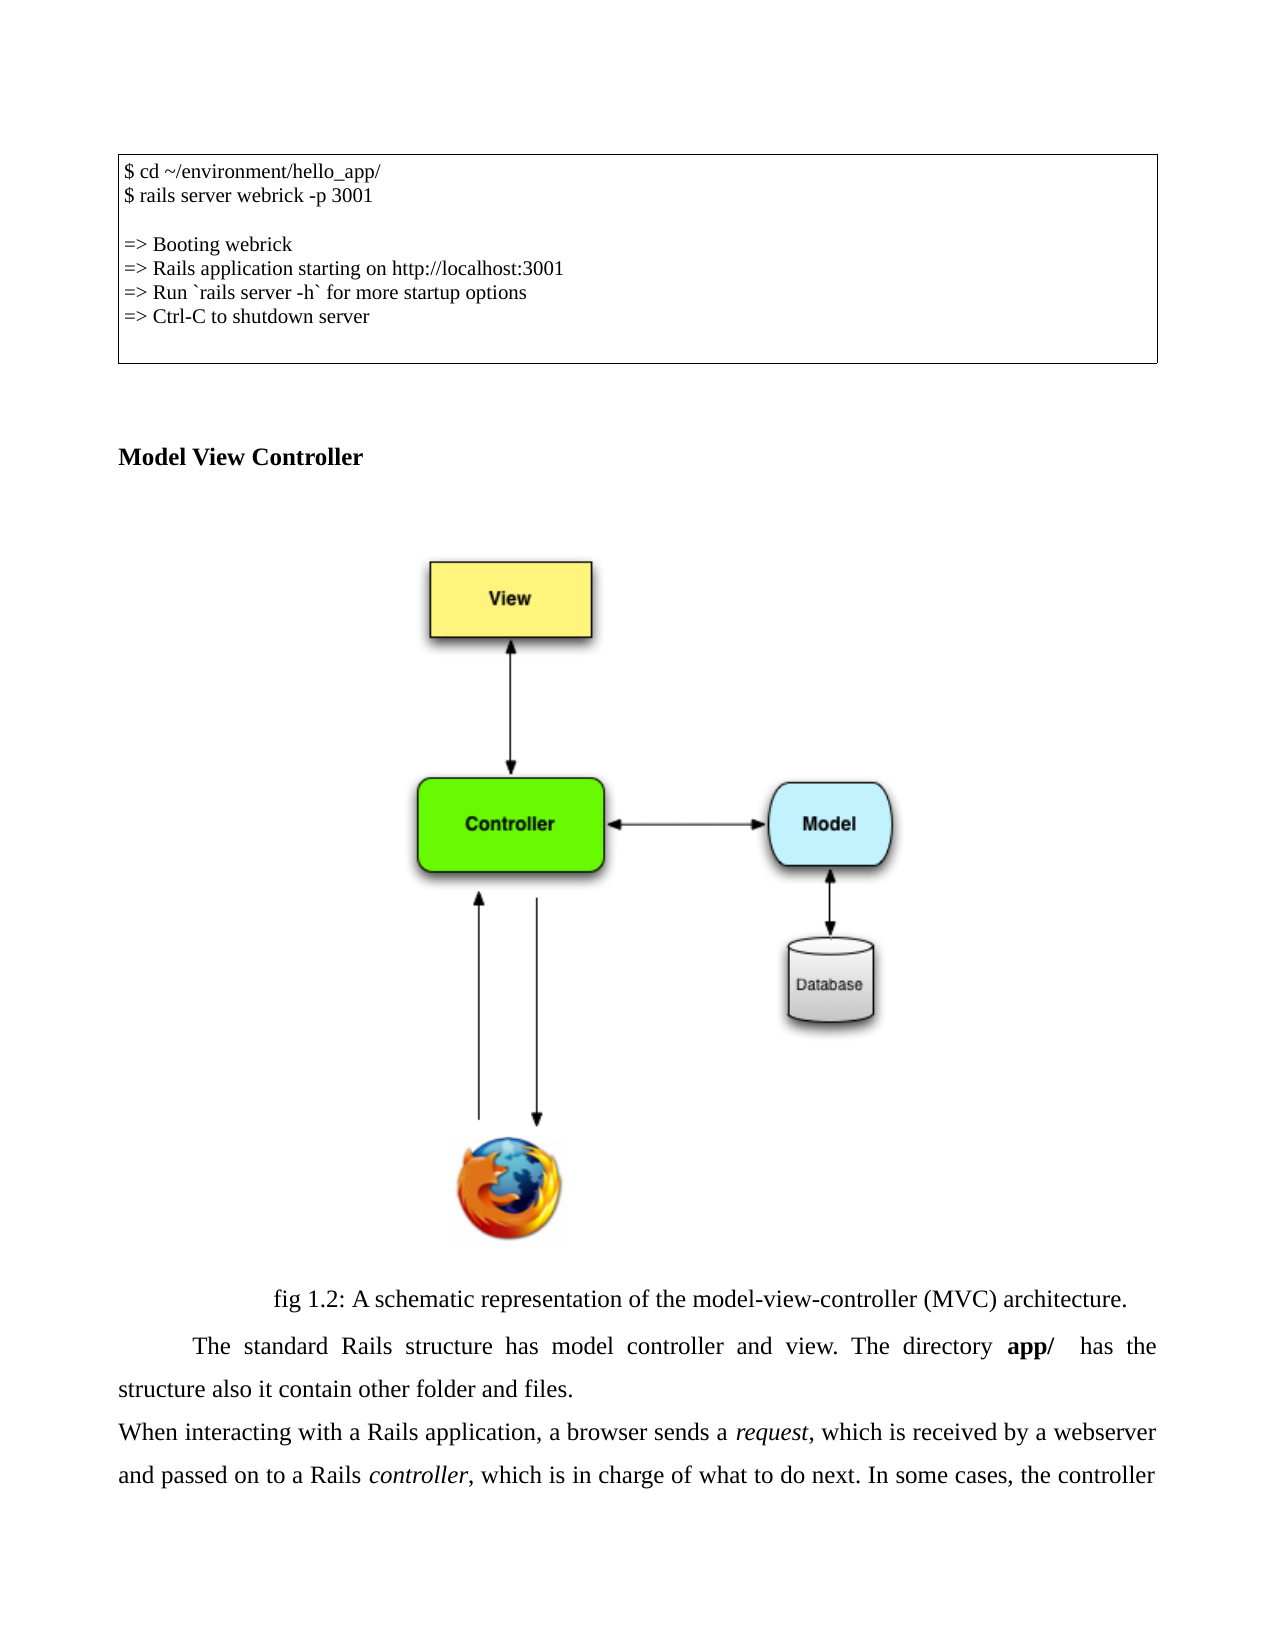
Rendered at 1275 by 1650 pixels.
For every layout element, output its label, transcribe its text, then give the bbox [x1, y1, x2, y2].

text Model View Controller [118, 442, 1157, 470]
text fig 1.2: A schematic representation of the model-view-controller (MVC) architecture. [118, 1281, 1157, 1314]
table_header $ cd ~/environment/hello_app/ $ rails server webrick -p 3001 => Booting webrick => Rails application starting on http://localhost:3001 => Run `rails server -h` for more startup options => Ctrl-C to shutdown server [119, 155, 1157, 363]
picture [386, 536, 923, 1261]
text The standard Rails structure has model controller and view. The directory app/ has the structure also it contain other folder and files. [118, 1331, 1157, 1403]
text When interacting with a Rails application, a browser sends a request, which is received by a webserver and passed on to a Rails controller, which is in charge of what to do next. In some cases, the controller [118, 1417, 1157, 1489]
